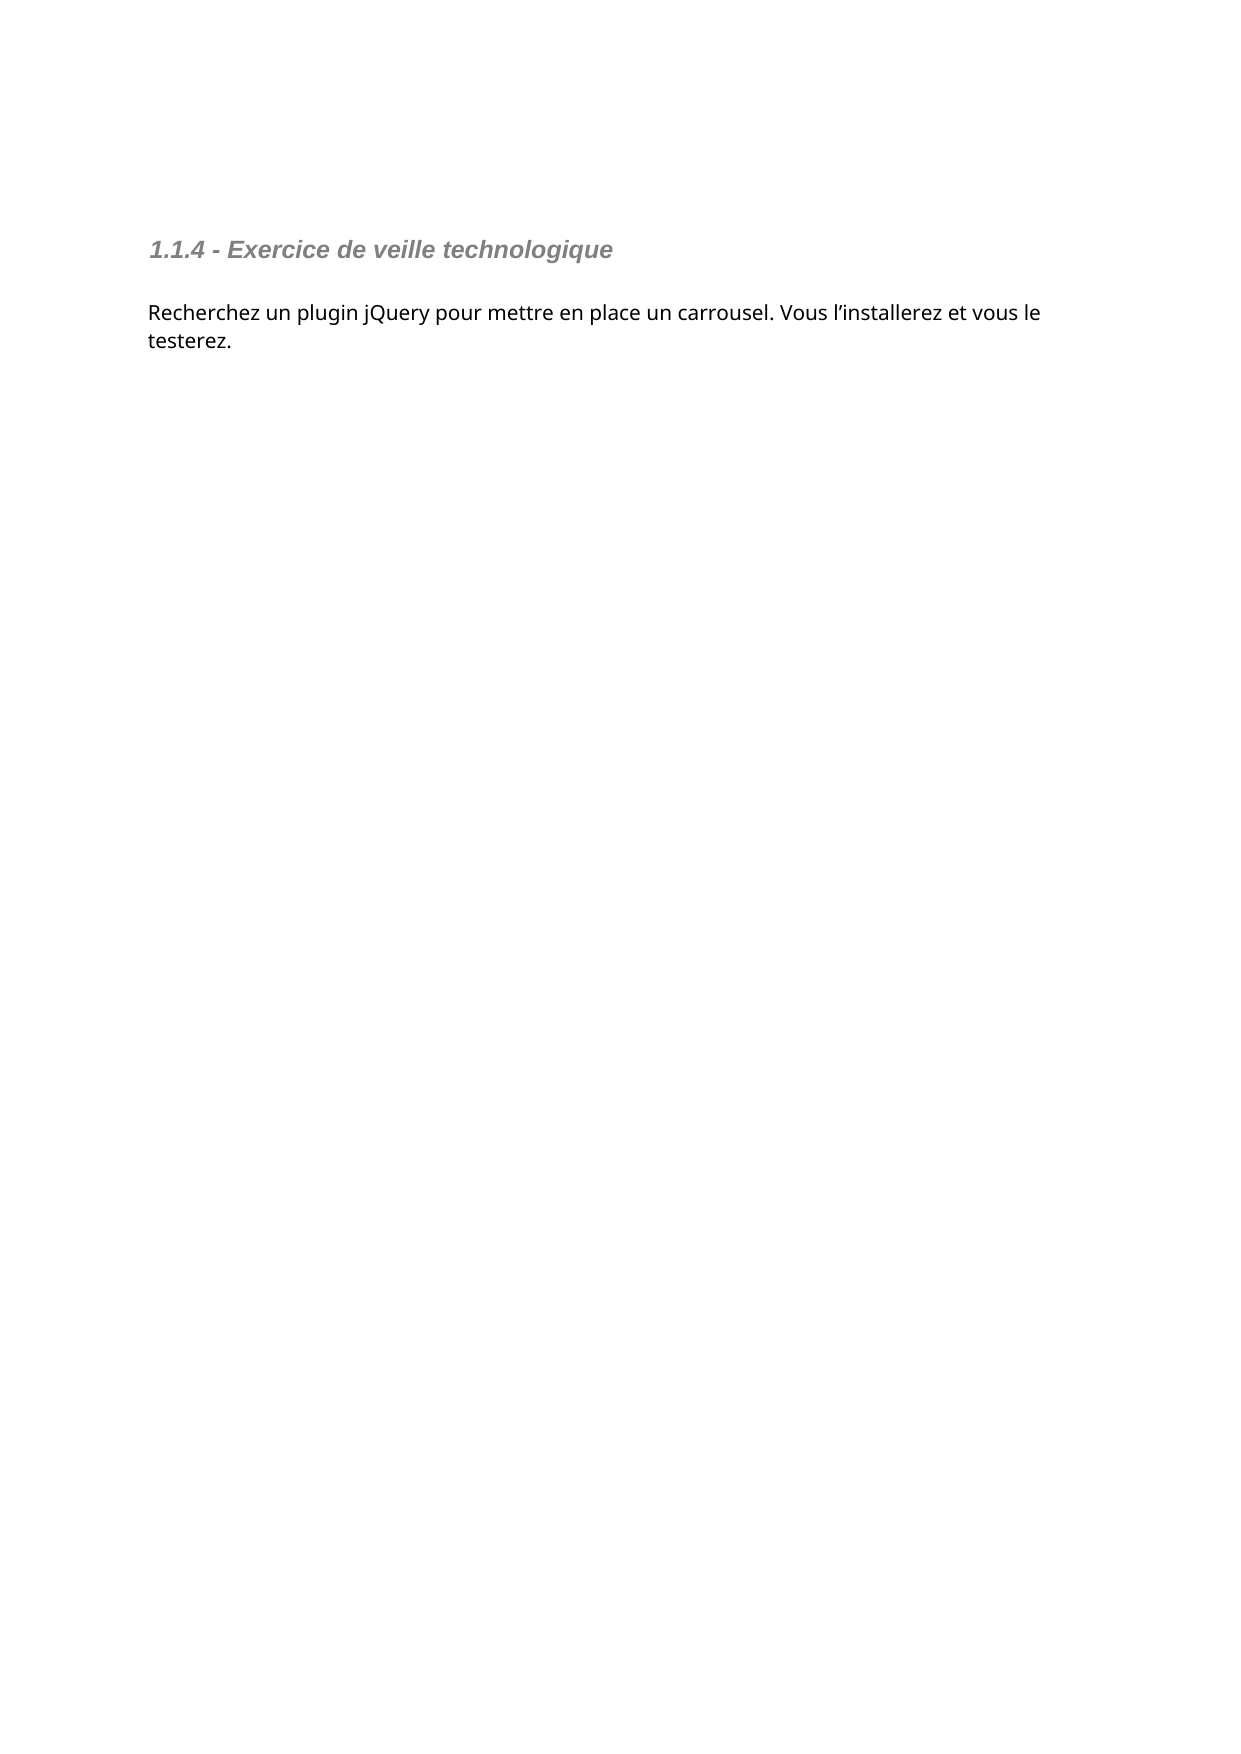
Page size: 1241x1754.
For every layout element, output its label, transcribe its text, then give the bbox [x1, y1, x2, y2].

text Recherchez un plugin jQuery pour mettre en place un carrousel. Vous l’installerez et vous le testerez. [148, 298, 1092, 355]
subtitle - Exercice de veille technologique [149, 235, 1092, 263]
